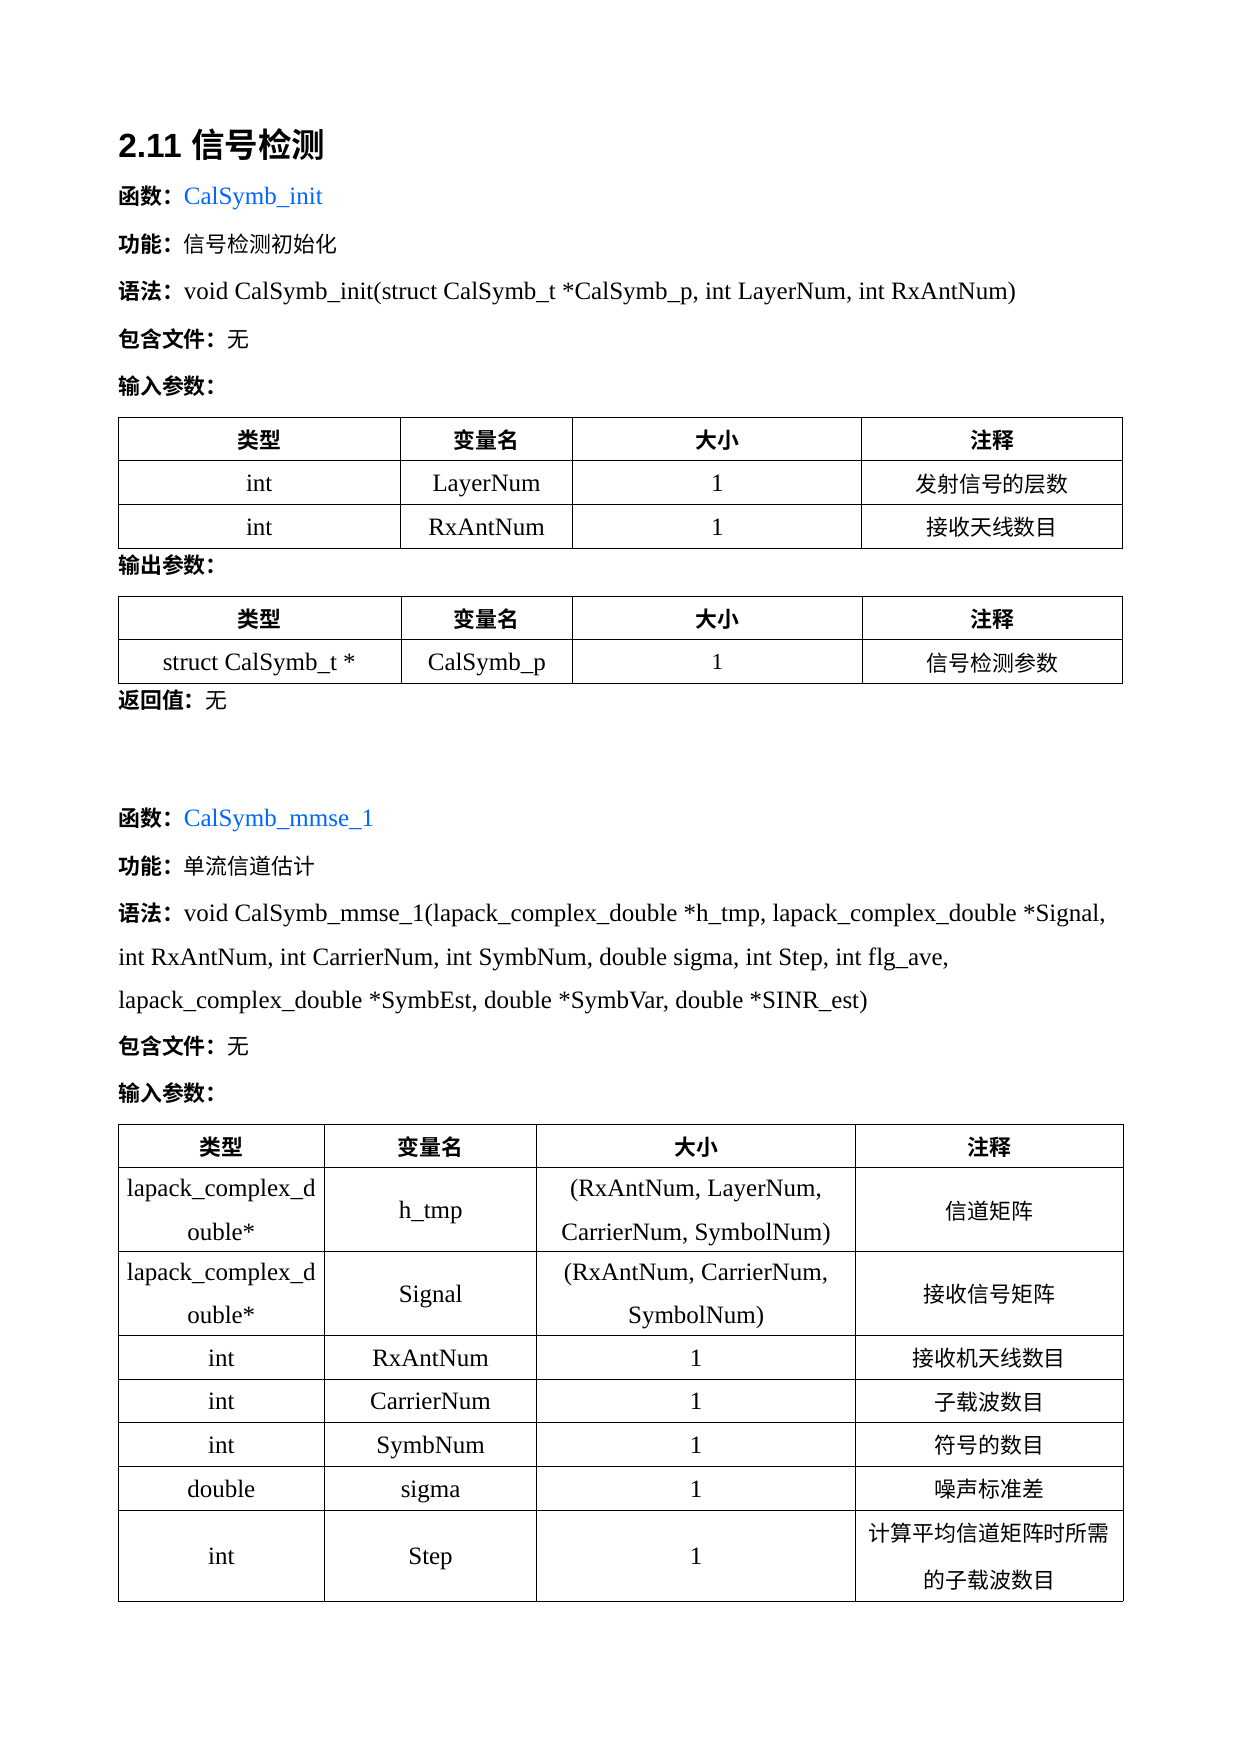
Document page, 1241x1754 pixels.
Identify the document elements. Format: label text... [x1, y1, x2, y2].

table_header 类型 [119, 418, 400, 460]
table_cell 1 [537, 1336, 855, 1379]
table_cell 发射信号的层数 [862, 461, 1122, 504]
table_cell 1 [573, 505, 861, 548]
text 包含文件：无 [118, 1029, 1122, 1060]
table_cell struct CalSymb_t * [119, 640, 401, 683]
table_cell 1 [537, 1467, 855, 1509]
table_cell 1 [537, 1380, 855, 1422]
table_cell 信道矩阵 [856, 1168, 1123, 1251]
table_cell LayerNum [401, 461, 572, 504]
table_header 大小 [573, 418, 861, 460]
table_header 注释 [856, 1125, 1123, 1167]
text 输入参数： [118, 1076, 1122, 1108]
table_cell sigma [325, 1467, 536, 1509]
table_cell Step [325, 1511, 536, 1601]
table_cell SymbNum [325, 1423, 536, 1466]
table_header 注释 [862, 418, 1122, 460]
table_cell 接收信号矩阵 [856, 1252, 1123, 1335]
table_cell 信号检测参数 [863, 640, 1122, 683]
table_header 类型 [119, 1125, 324, 1167]
text 返回值：无 [118, 684, 1122, 715]
text 函数：CalSymb_init [118, 179, 1122, 211]
table_cell int [119, 1511, 324, 1601]
table_header 变量名 [325, 1125, 536, 1167]
subtitle 2.11 信号检测 [118, 118, 1122, 167]
table_cell Signal [325, 1252, 536, 1335]
table_cell 1 [573, 461, 861, 504]
table_cell 接收机天线数目 [856, 1336, 1123, 1379]
text 语法：void CalSymb_init(struct CalSymb_t *CalSymb_p, int LayerNum, int RxAntNum) [118, 274, 1122, 306]
table_cell int [119, 461, 400, 504]
table_cell lapack_complex_double* [119, 1168, 324, 1251]
table_header 注释 [863, 597, 1122, 639]
table_cell (RxAntNum, CarrierNum, SymbolNum) [537, 1252, 855, 1335]
text 包含文件：无 [118, 322, 1122, 353]
text 功能：信号检测初始化 [118, 227, 1122, 258]
table_cell 接收天线数目 [862, 505, 1122, 548]
table_cell RxAntNum [401, 505, 572, 548]
table_cell RxAntNum [325, 1336, 536, 1379]
table_cell double [119, 1467, 324, 1509]
table_cell CarrierNum [325, 1380, 536, 1422]
text 功能：单流信道估计 [118, 849, 1122, 881]
table_cell 1 [573, 640, 862, 683]
table_cell CalSymb_p [402, 640, 572, 683]
table_cell (RxAntNum, LayerNum, CarrierNum, SymbolNum) [537, 1168, 855, 1251]
text 输出参数： [118, 549, 1122, 580]
table_cell int [119, 505, 400, 548]
table_cell 1 [537, 1423, 855, 1466]
table_header 变量名 [401, 418, 572, 460]
table_cell lapack_complex_double* [119, 1252, 324, 1335]
table_cell int [119, 1336, 324, 1379]
table_cell 计算平均信道矩阵时所需的子载波数目 [856, 1511, 1123, 1601]
table_cell 子载波数目 [856, 1380, 1123, 1422]
table_header 大小 [573, 597, 862, 639]
table_cell 1 [537, 1511, 855, 1601]
text 语法：void CalSymb_mmse_1(lapack_complex_double *h_tmp, lapack_complex_double *Signal, int RxAntNum, int CarrierNum, int SymbNum, double sigma, int Step, int flg_ave, lapack_complex_double *SymbEst, double *SymbVar, double *SINR_est) [118, 896, 1122, 1014]
table_cell 噪声标准差 [856, 1467, 1123, 1509]
table_cell int [119, 1423, 324, 1466]
table_cell int [119, 1380, 324, 1422]
table_cell 符号的数目 [856, 1423, 1123, 1466]
table_header 类型 [119, 597, 401, 639]
table_header 变量名 [402, 597, 572, 639]
table_cell h_tmp [325, 1168, 536, 1251]
table_header 大小 [537, 1125, 855, 1167]
text 输入参数： [118, 369, 1122, 401]
text 函数：CalSymb_mmse_1 [118, 801, 1122, 833]
